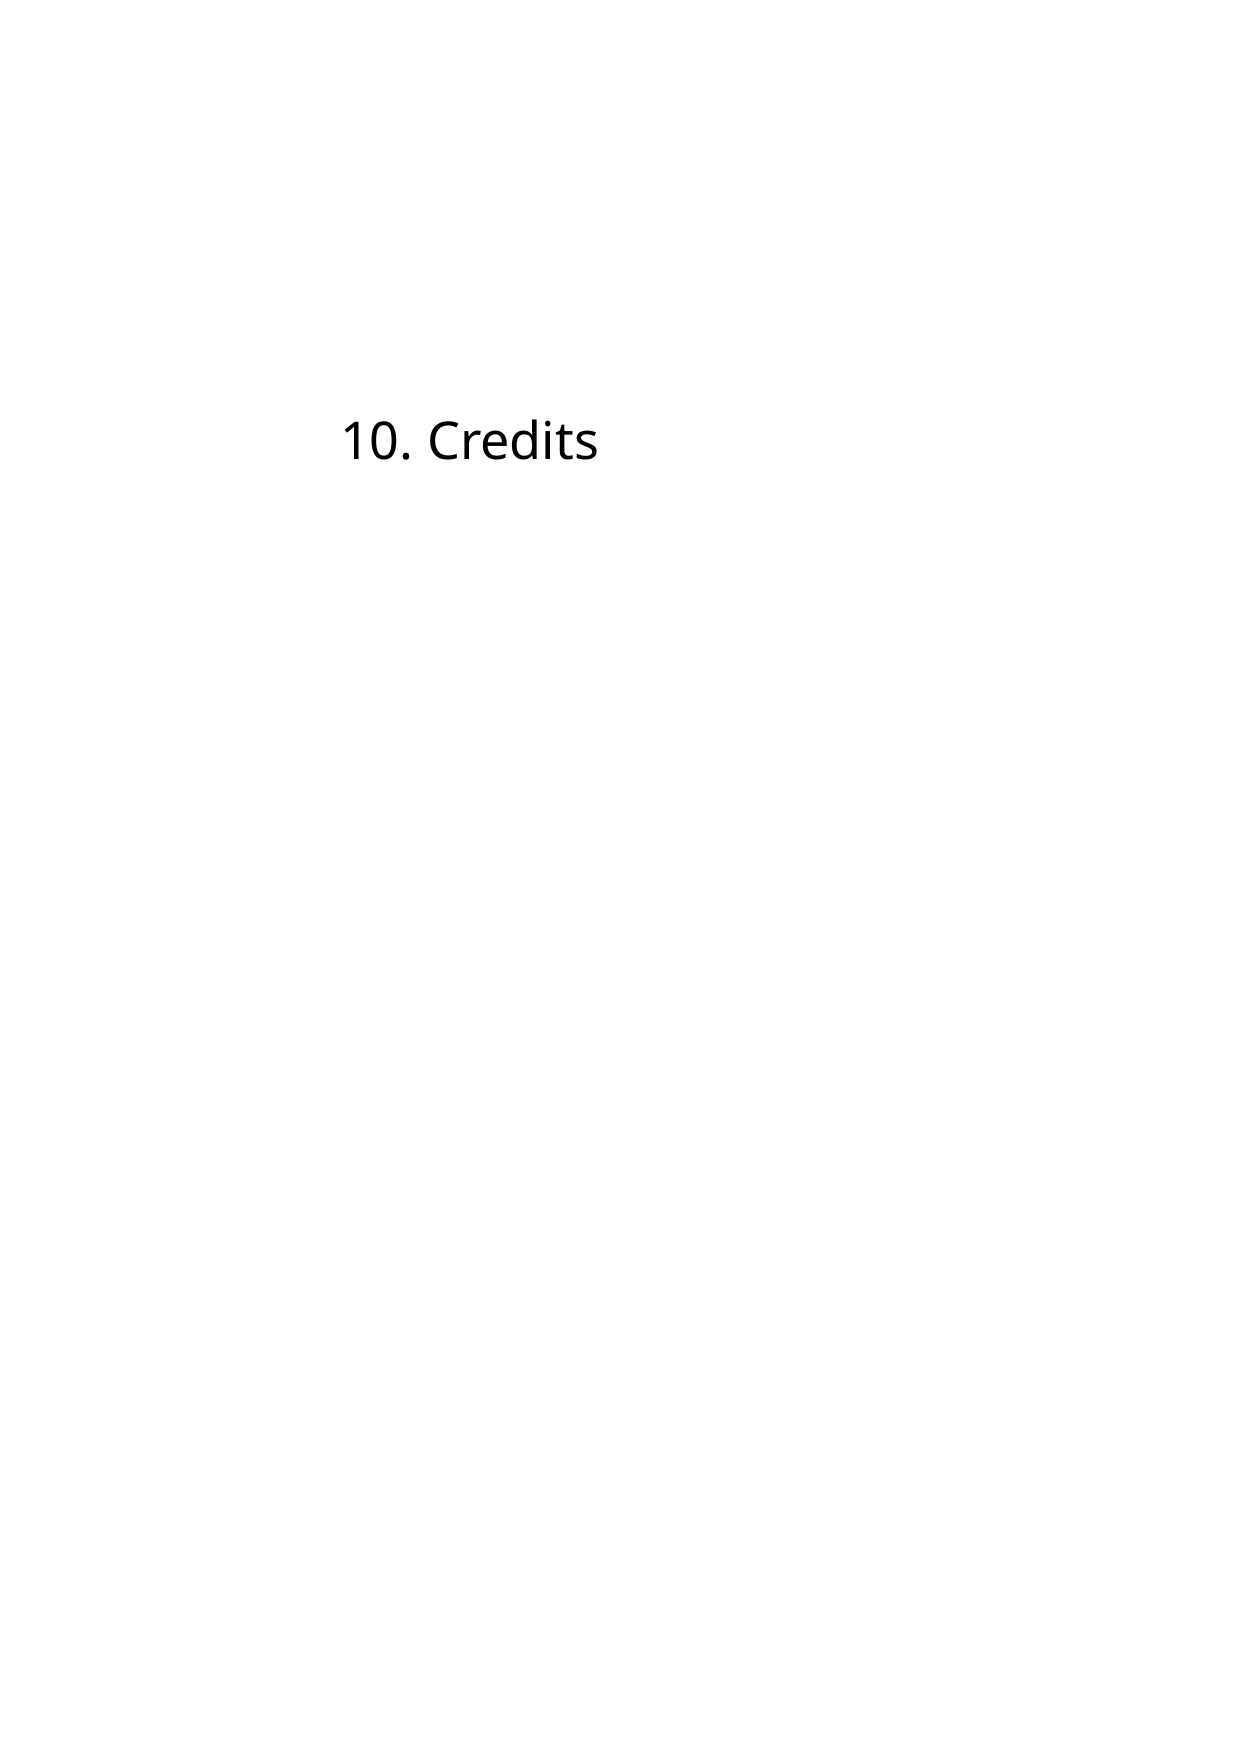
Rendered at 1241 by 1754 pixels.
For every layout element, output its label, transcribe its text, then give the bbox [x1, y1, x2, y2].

text 10. Credits [340, 403, 1122, 474]
